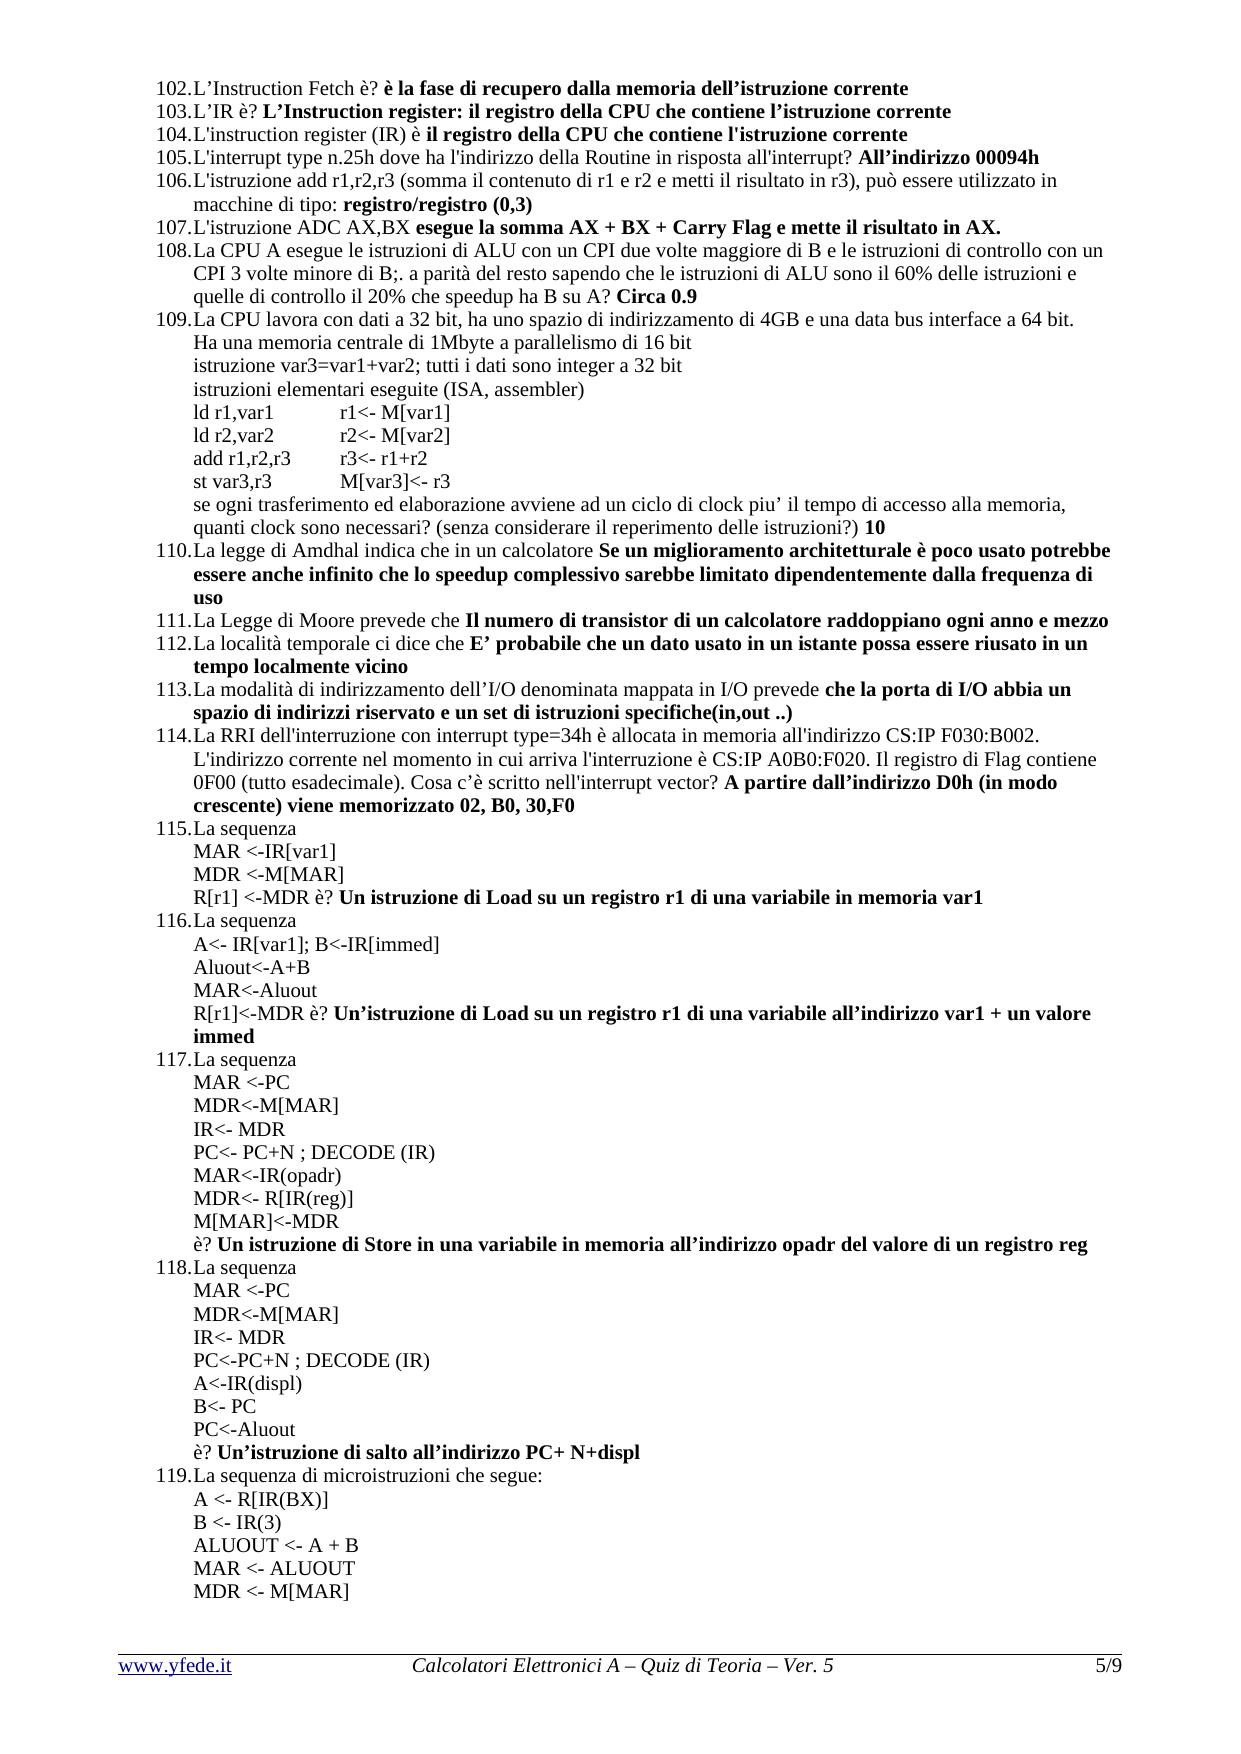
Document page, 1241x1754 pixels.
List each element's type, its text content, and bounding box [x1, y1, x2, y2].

list L'instruction register (IR) è il registro della CPU che contiene l'istruzione corrente [156, 123, 1122, 146]
list La legge di Amdhal indica che in un calcolatore Se un miglioramento architetturale è poco usato potrebbe essere anche infinito che lo speedup complessivo sarebbe limitato dipendentemente dalla frequenza di uso [156, 539, 1122, 609]
list L'istruzione ADC AX,BX esegue la somma AX + BX + Carry Flag e mette il risultato in AX. [156, 216, 1122, 239]
list La RRI dell'interruzione con interrupt type=34h è allocata in memoria all'indirizzo CS:IP F030:B002. L'indirizzo corrente nel momento in cui arriva l'interruzione è CS:IP A0B0:F020. Il registro di Flag contiene 0F00 (tutto esadecimale). Cosa c’è scritto nell'interrupt vector? A partire dall’indirizzo D0h (in modo crescente) viene memorizzato 02, B0, 30,F0 [156, 724, 1122, 817]
list La sequenza MAR <-IR[var1] MDR <-M[MAR] R[r1] <-MDR è? Un istruzione di Load su un registro r1 di una variabile in memoria var1 [156, 817, 1122, 909]
list La modalità di indirizzamento dell’I/O denominata mappata in I/O prevede che la porta di I/O abbia un spazio di indirizzi riservato e un set di istruzioni specifiche(in,out ..) [156, 678, 1122, 724]
list La Legge di Moore prevede che Il numero di transistor di un calcolatore raddoppiano ogni anno e mezzo [156, 609, 1122, 632]
list La sequenza A<- IR[var1]; B<-IR[immed] Aluout<-A+B MAR<-Aluout R[r1]<-MDR è? Un’istruzione di Load su un registro r1 di una variabile all’indirizzo var1 + un valore immed [156, 909, 1122, 1048]
list L’Instruction Fetch è? è la fase di recupero dalla memoria dell’istruzione corrente [156, 77, 1122, 100]
list La CPU lavora con dati a 32 bit, ha uno spazio di indirizzamento di 4GB e una data bus interface a 64 bit. Ha una memoria centrale di 1Mbyte a parallelismo di 16 bit istruzione var3=var1+var2; tutti i dati sono integer a 32 bit istruzioni elementari eseguite (ISA, assembler) ld r1,var1 r1<- M[var1] ld r2,var2 r2<- M[var2] add r1,r2,r3 r3<- r1+r2 st var3,r3 M[var3]<- r3 se ogni trasferimento ed elaborazione avviene ad un ciclo di clock piu’ il tempo di accesso alla memoria, quanti clock sono necessari? (senza considerare il reperimento delle istruzioni?) 10 [156, 308, 1122, 539]
list L’IR è? L’Instruction register: il registro della CPU che contiene l’istruzione corrente [156, 100, 1122, 123]
list La sequenza di microistruzioni che segue: A <- R[IR(BX)] B <- IR(3) ALUOUT <- A + B MAR <- ALUOUT MDR <- M[MAR] [156, 1464, 1122, 1603]
list La località temporale ci dice che E’ probabile che un dato usato in un istante possa essere riusato in un tempo localmente vicino [156, 632, 1122, 678]
list La sequenza MAR <-PC MDR<-M[MAR] IR<- MDR PC<- PC+N ; DECODE (IR) MAR<-IR(opadr) MDR<- R[IR(reg)] M[MAR]<-MDR è? Un istruzione di Store in una variabile in memoria all’indirizzo opadr del valore di un registro reg [156, 1048, 1122, 1256]
list L'interrupt type n.25h dove ha l'indirizzo della Routine in risposta all'interrupt? All’indirizzo 00094h [156, 146, 1122, 169]
list La CPU A esegue le istruzioni di ALU con un CPI due volte maggiore di B e le istruzioni di controllo con un CPI 3 volte minore di B;. a parità del resto sapendo che le istruzioni di ALU sono il 60% delle istruzioni e quelle di controllo il 20% che speedup ha B su A? Circa 0.9 [156, 239, 1122, 308]
list La sequenza MAR <-PC MDR<-M[MAR] IR<- MDR PC<-PC+N ; DECODE (IR) A<-IR(displ) B<- PC PC<-Aluout è? Un’istruzione di salto all’indirizzo PC+ N+displ [156, 1256, 1122, 1464]
list L'istruzione add r1,r2,r3 (somma il contenuto di r1 e r2 e metti il risultato in r3), può essere utilizzato in macchine di tipo: registro/registro (0,3) [156, 169, 1122, 216]
